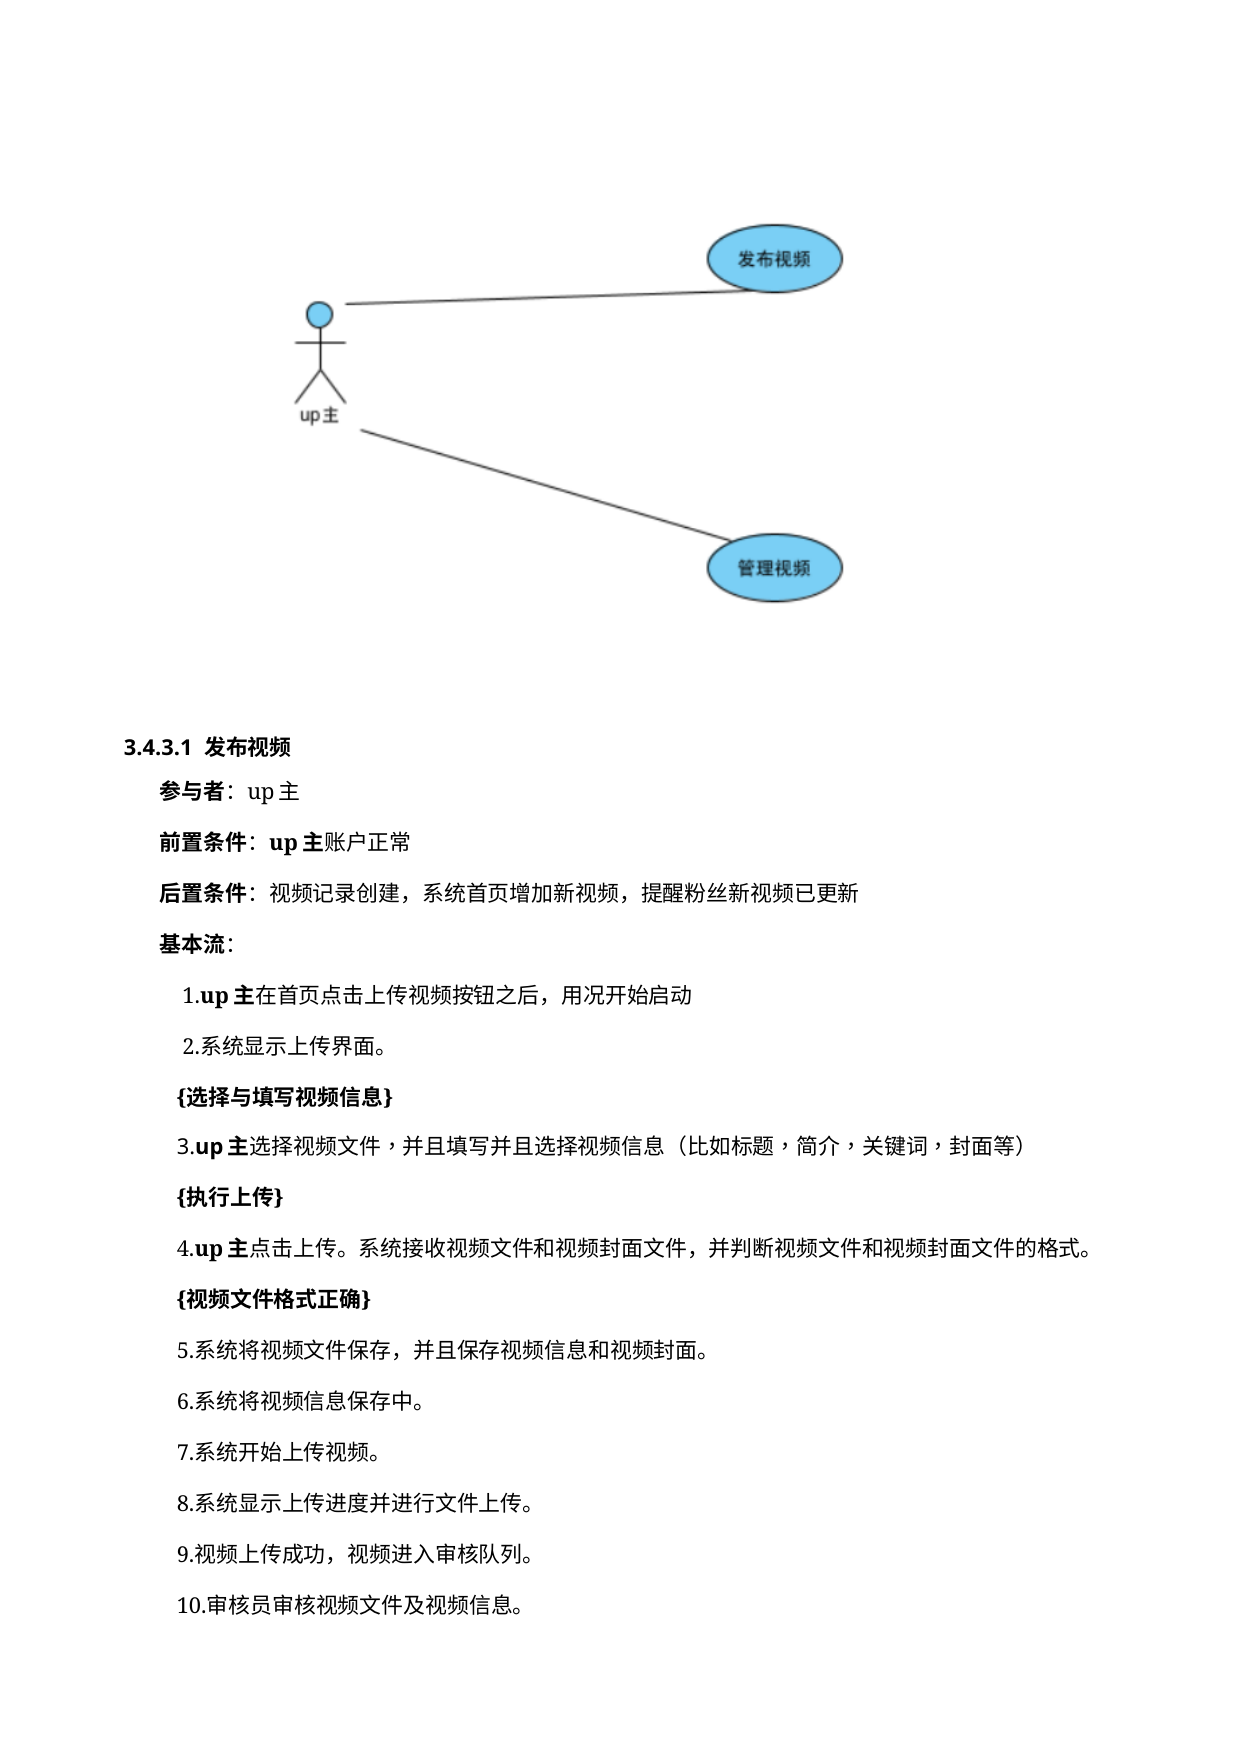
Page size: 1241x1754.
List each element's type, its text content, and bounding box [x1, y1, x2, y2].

subtitle 发布视频 [118, 730, 1122, 762]
text 前置条件：up主账户正常 [118, 825, 1122, 857]
text 7.系统开始上传视频。 [118, 1435, 1122, 1467]
text 3.up主选择视频文件，并且填写并且选择视频信息（比如标题，简介，关键词，封面等） [118, 1131, 1122, 1161]
text 参与者：up主 [118, 774, 1122, 806]
text 5.系统将视频文件保存，并且保存视频信息和视频封面。 [118, 1333, 1122, 1365]
text 后置条件：视频记录创建，系统首页增加新视频，提醒粉丝新视频已更新 [118, 876, 1122, 908]
text {选择与填写视频信息} [118, 1080, 1122, 1112]
picture [233, 187, 1007, 660]
text 6.系统将视频信息保存中。 [118, 1384, 1122, 1416]
text 基本流： [118, 927, 1122, 959]
text 4.up主点击上传。系统接收视频文件和视频封面文件，并判断视频文件和视频封面文件的格式。 [118, 1231, 1122, 1263]
text 8.系统显示上传进度并进行文件上传。 [118, 1486, 1122, 1518]
text {视频文件格式正确} [118, 1282, 1122, 1314]
text 2.系统显示上传界面。 [118, 1029, 1122, 1061]
text {执行上传} [118, 1180, 1122, 1212]
text 9.视频上传成功，视频进入审核队列。 [118, 1537, 1122, 1569]
text 10.审核员审核视频文件及视频信息。 [118, 1588, 1122, 1620]
text 1.up主在首页点击上传视频按钮之后，用况开始启动 [118, 978, 1122, 1010]
